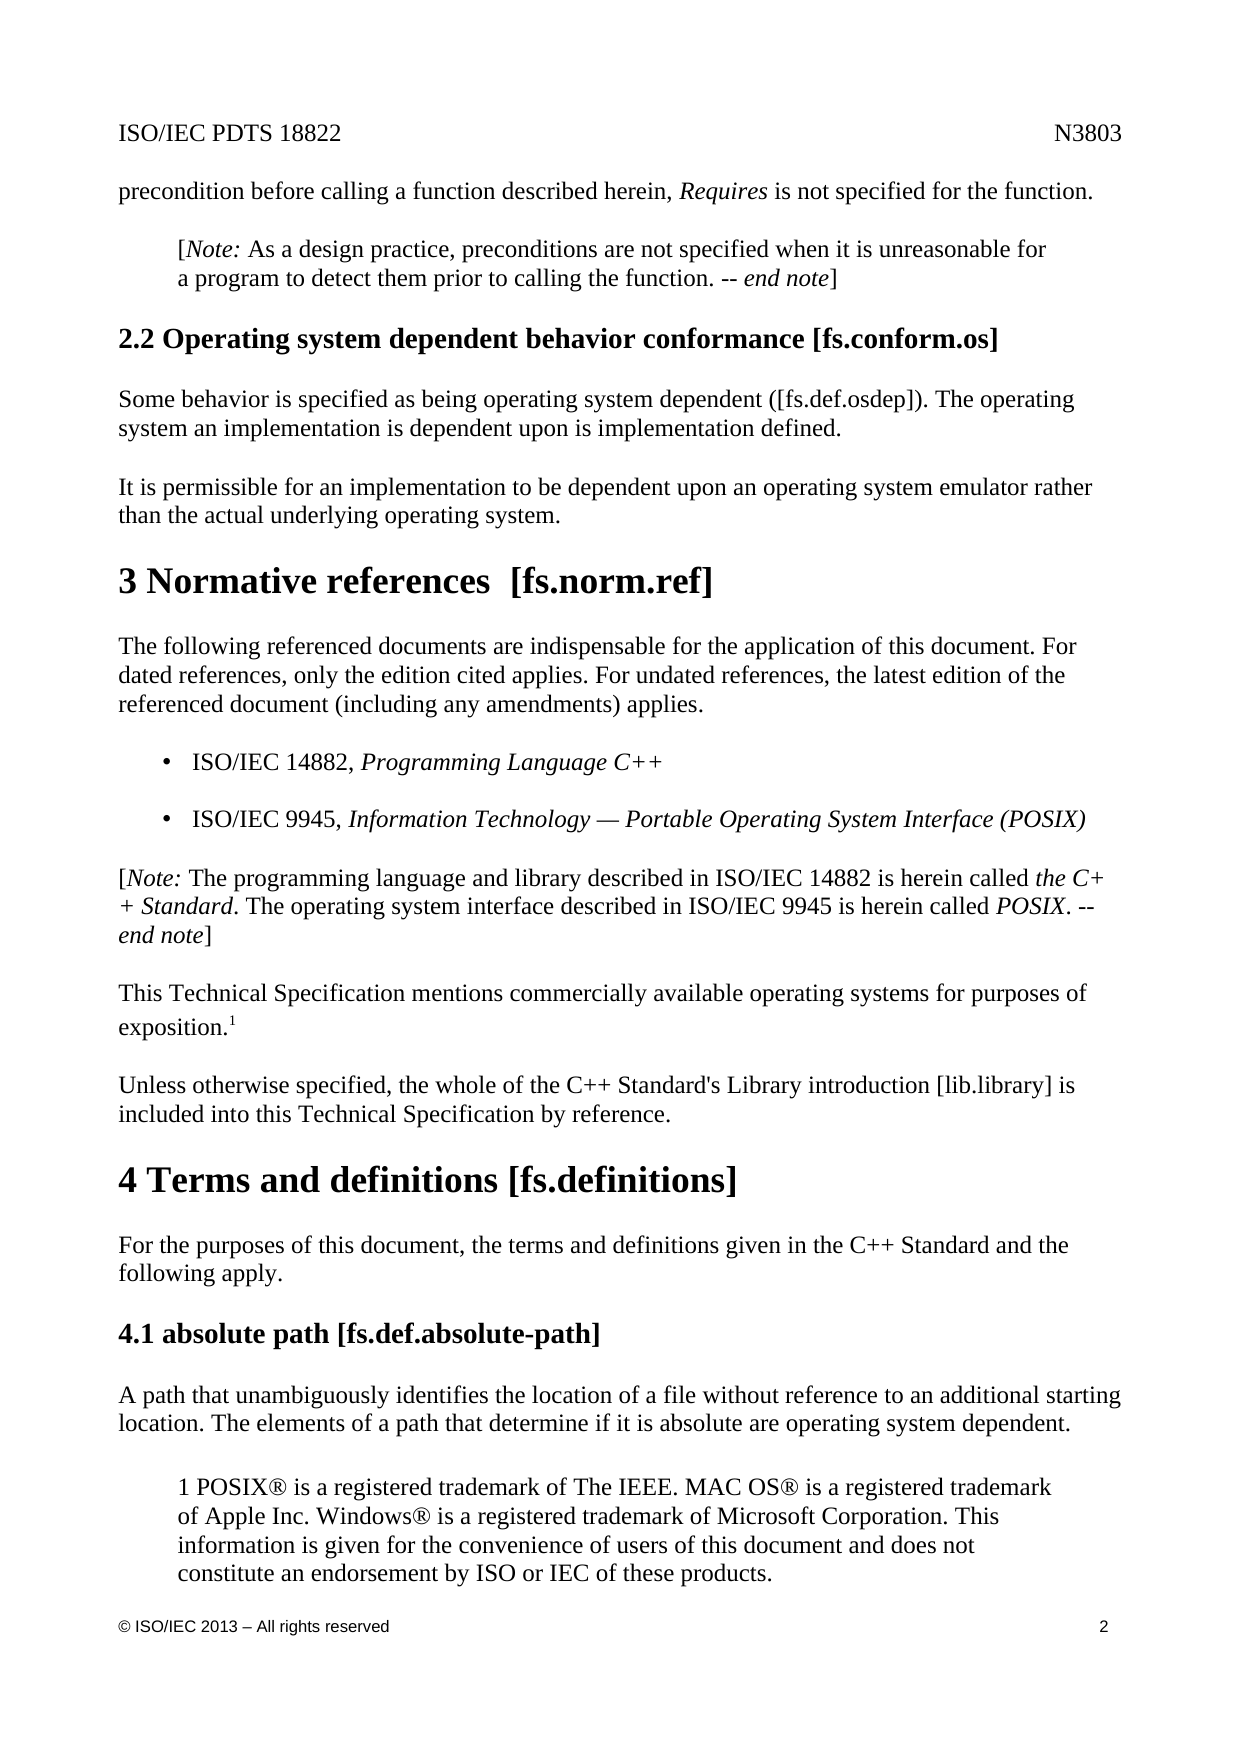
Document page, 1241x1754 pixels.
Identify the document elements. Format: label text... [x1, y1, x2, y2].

text It is permissible for an implementation to be dependent upon an operating system emulator rather than the actual underlying operating system. [118, 472, 1122, 529]
list ISO/IEC 14882, Programming Language C++ [162, 747, 1122, 804]
text [Note: As a design practice, preconditions are not specified when it is unreasonable for a program to detect them prior to calling the function. -- end note] [177, 234, 1063, 292]
subtitle 3 Normative references [fs.norm.ref] [118, 558, 1122, 602]
subtitle 4 Terms and definitions [fs.definitions] [118, 1157, 1122, 1200]
text The following referenced documents are indispensable for the application of this document. For dated references, only the edition cited applies. For undated references, the latest edition of the referenced document (including any amendments) applies. [118, 631, 1122, 717]
text A path that unambiguously identifies the location of a file without reference to an additional starting location. The elements of a path that determine if it is absolute are operating system dependent. [118, 1380, 1122, 1437]
subtitle 4.1 absolute path [fs.def.absolute-path] [118, 1317, 1122, 1350]
text This Technical Specification mentions commercially available operating systems for purposes of exposition. [118, 978, 1122, 1041]
list ISO/IEC 9945, Information Technology — Portable Operating System Interface (POSIX) [162, 804, 1122, 833]
text Unless otherwise specified, the whole of the C++ Standard's Library introduction [lib.library] is included into this Technical Specification by reference. [118, 1070, 1122, 1128]
text [Note: The programming language and library described in ISO/IEC 14882 is herein called the C++ Standard. The operating system interface described in ISO/IEC 9945 is herein called POSIX. -- end note] [118, 863, 1122, 949]
text POSIX® is a registered trademark of The IEEE. MAC OS® is a registered trademark of Apple Inc. Windows® is a registered trademark of Microsoft Corporation. This information is given for the convenience of users of this document and does not constitute an endorsement by ISO or IEC of these products. [177, 1472, 1063, 1587]
subtitle 2.2 Operating system dependent behavior conformance [fs.conform.os] [118, 322, 1122, 355]
text precondition before calling a function described herein, Requires is not specified for the function. [118, 176, 1122, 205]
text Some behavior is specified as being operating system dependent ([fs.def.osdep]). The operating system an implementation is dependent upon is implementation defined. [118, 384, 1122, 442]
text For the purposes of this document, the terms and definitions given in the C++ Standard and the following apply. [118, 1230, 1122, 1287]
